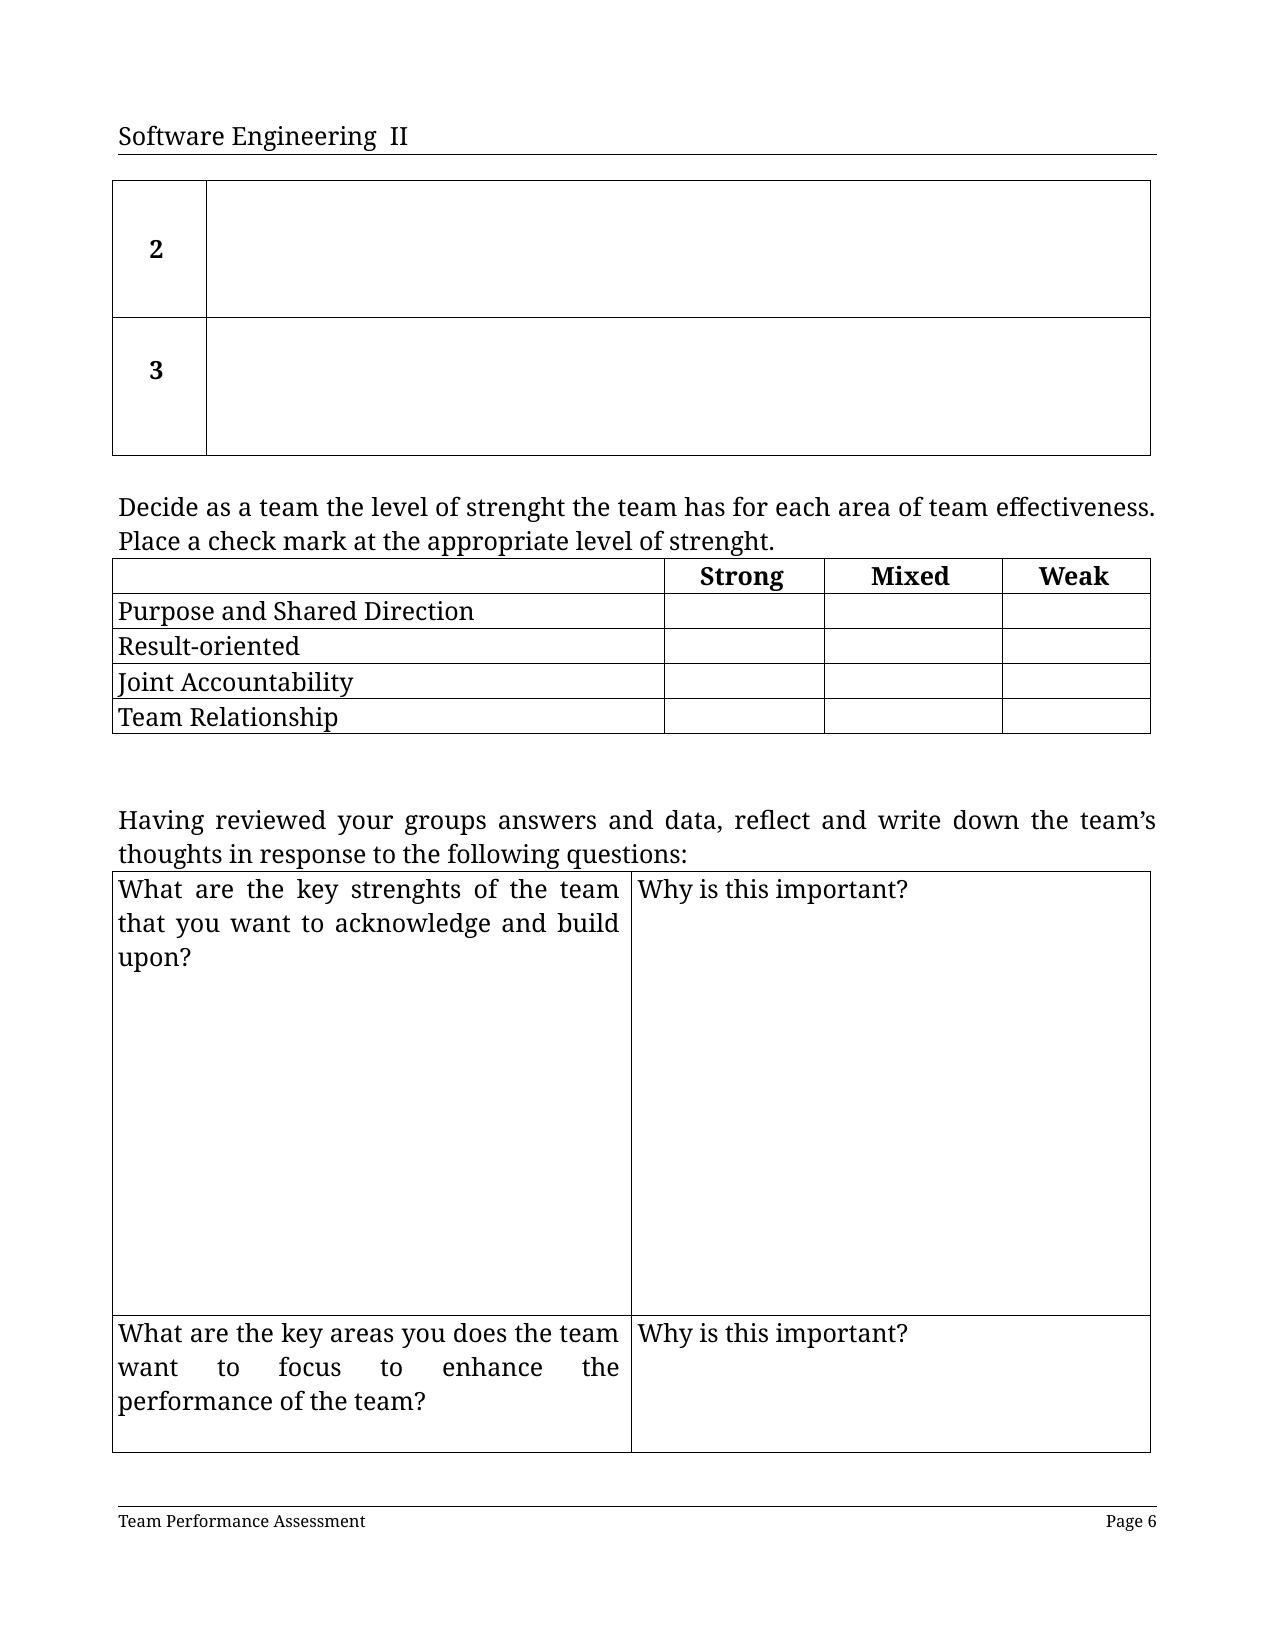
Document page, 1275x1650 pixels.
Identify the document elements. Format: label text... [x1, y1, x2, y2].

table_header Weak [1003, 559, 1150, 593]
table_cell [825, 629, 1002, 663]
table_cell Joint Accountability [113, 664, 664, 698]
table_header Why is this important? [632, 872, 1150, 1314]
table_cell [1003, 664, 1150, 698]
table_cell [825, 699, 1002, 733]
table_cell [665, 664, 824, 698]
table_header Strong [665, 559, 824, 593]
table_cell 2 [113, 181, 206, 317]
table_cell [665, 629, 824, 663]
table_cell [1003, 629, 1150, 663]
table_header Mixed [825, 559, 1002, 593]
table_header [113, 559, 664, 593]
table_cell 3 [113, 318, 206, 454]
table_cell [825, 664, 1002, 698]
table_cell Result-oriented [113, 629, 664, 663]
table_cell Why is this important? [632, 1316, 1150, 1452]
table_header What are the key strenghts of the team that you want to acknowledge and build upon? [113, 872, 631, 1314]
table_cell [665, 594, 824, 628]
table_cell What are the key areas you does the team want to focus to enhance the performance of the team? [113, 1316, 631, 1452]
table_cell [665, 699, 824, 733]
table_cell Team Relationship [113, 699, 664, 733]
table_cell Purpose and Shared Direction [113, 594, 664, 628]
table_cell [207, 318, 1150, 454]
table_cell [1003, 594, 1150, 628]
text Having reviewed your groups answers and data, reflect and write down the team’s thoughts in response to the following questions: [118, 802, 1157, 871]
table_cell [207, 181, 1150, 317]
table_cell [825, 594, 1002, 628]
text Decide as a team the level of strenght the team has for each area of team effectiveness. Place a check mark at the appropriate level of strenght. [118, 490, 1157, 558]
table_cell [1003, 699, 1150, 733]
